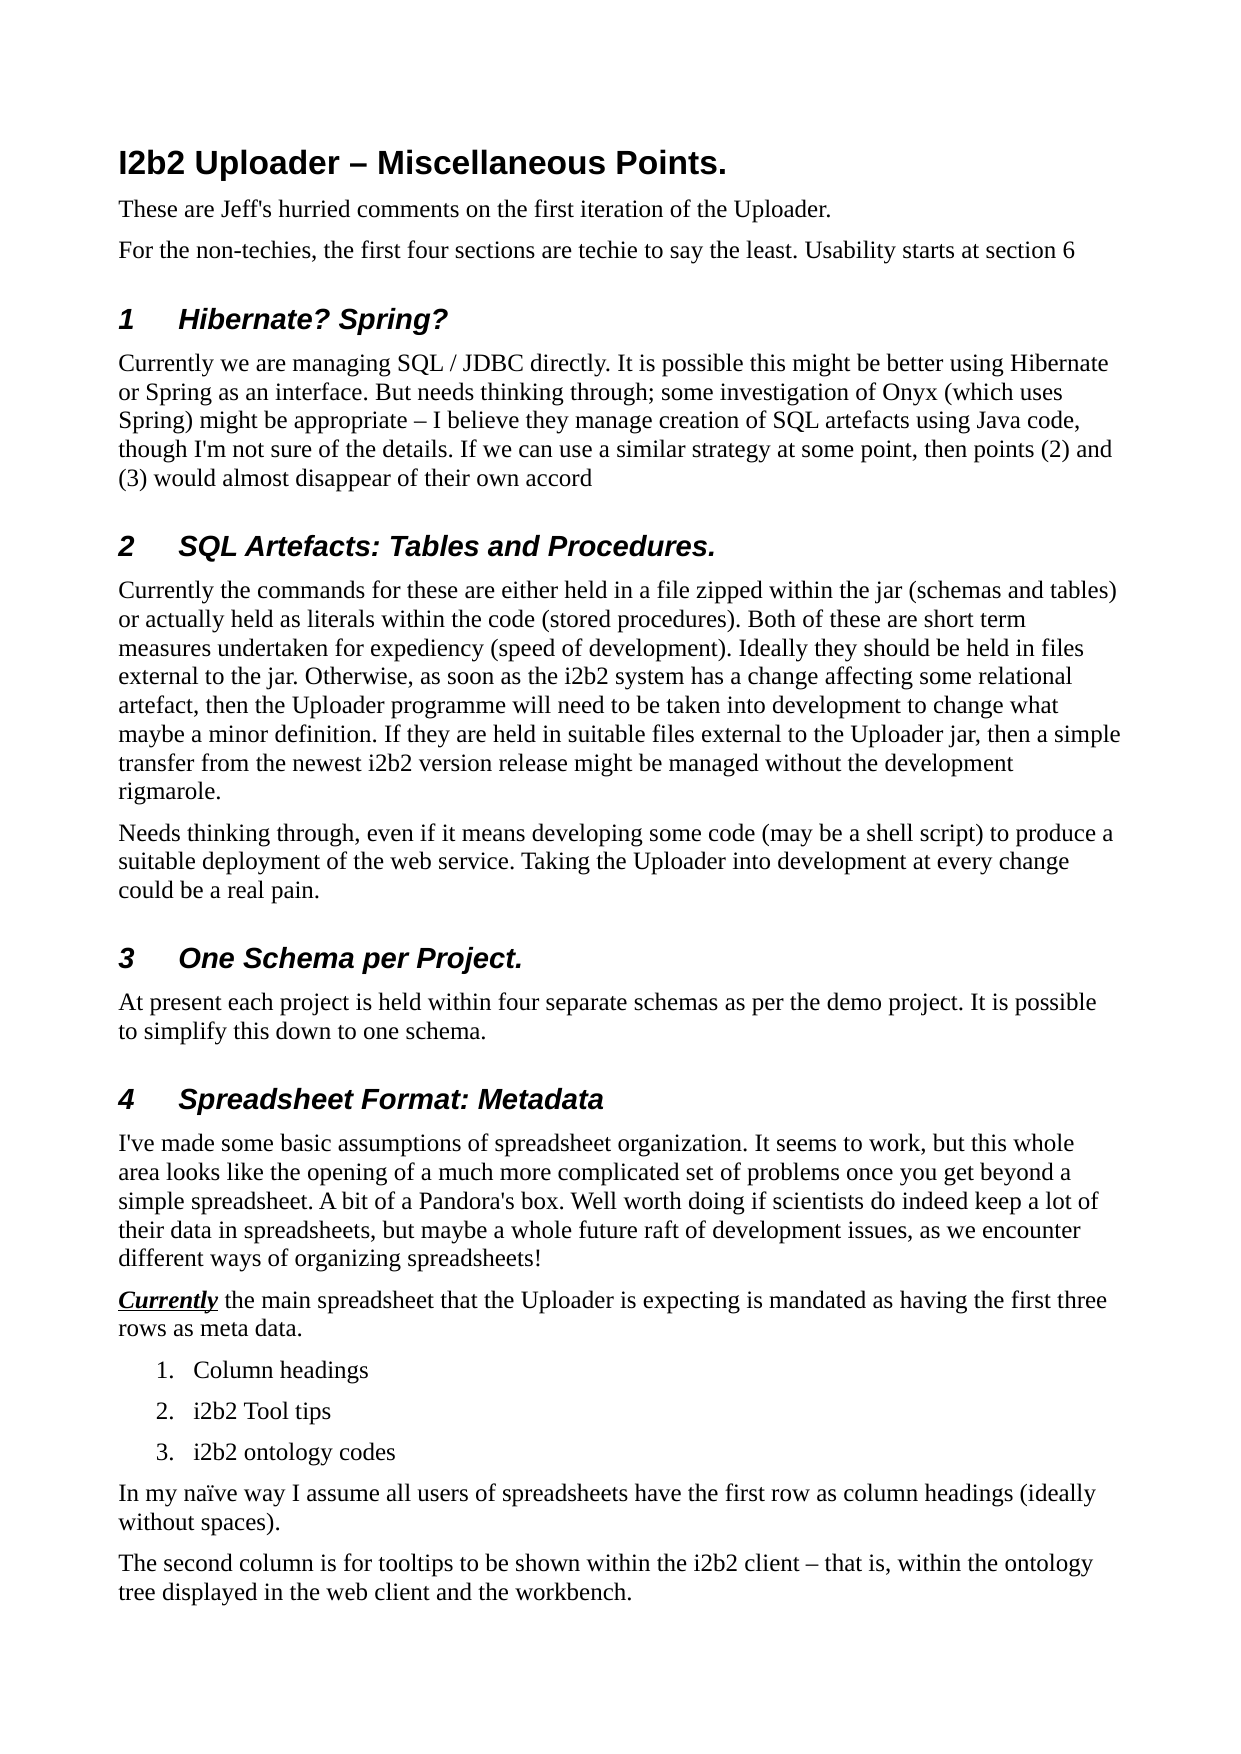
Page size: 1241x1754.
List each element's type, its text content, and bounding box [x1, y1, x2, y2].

text In my naïve way I assume all users of spreadsheets have the first row as column headings (ideally without spaces). [118, 1478, 1122, 1536]
text Currently we are managing SQL / JDBC directly. It is possible this might be better using Hibernate or Spring as an interface. But needs thinking through; some investigation of Onyx (which uses Spring) might be appropriate – I believe they manage creation of SQL artefacts using Java code, though I'm not sure of the details. If we can use a similar strategy at some point, then points (2) and (3) would almost disappear of their own accord [118, 348, 1122, 492]
list i2b2 Tool tips [156, 1396, 1122, 1425]
subtitle One Schema per Project. [118, 941, 1122, 975]
text For the non-techies, the first four sections are techie to say the least. Usability starts at section 6 [118, 236, 1122, 264]
subtitle SQL Artefacts: Tables and Procedures. [118, 529, 1122, 563]
subtitle Hibernate? Spring? [118, 302, 1122, 335]
list i2b2 ontology codes [156, 1437, 1122, 1466]
text The second column is for tooltips to be shown within the i2b2 client – that is, within the ontology tree displayed in the web client and the workbench. [118, 1548, 1122, 1606]
subtitle I2b2 Uploader – Miscellaneous Points. [118, 143, 1122, 182]
text I've made some basic assumptions of spreadsheet organization. It seems to work, but this whole area looks like the opening of a much more complicated set of problems once you get beyond a simple spreadsheet. A bit of a Pandora's box. Well worth doing if scientists do indeed keep a lot of their data in spreadsheets, but maybe a whole future raft of development issues, as we encounter different ways of organizing spreadsheets! [118, 1128, 1122, 1272]
subtitle Spreadsheet Format: Metadata [118, 1082, 1122, 1116]
text These are Jeff's hurried comments on the first iteration of the Uploader. [118, 194, 1122, 223]
text Currently the main spreadsheet that the Uploader is expecting is mandated as having the first three rows as meta data. [118, 1285, 1122, 1342]
text Currently the commands for these are either held in a file zipped within the jar (schemas and tables) or actually held as literals within the code (stored procedures). Both of these are short term measures undertaken for expediency (speed of development). Ideally they should be held in files external to the jar. Otherwise, as soon as the i2b2 system has a change affecting some relational artefact, then the Uploader programme will need to be taken into development to change what maybe a minor definition. If they are held in suitable files external to the Uploader jar, then a simple transfer from the newest i2b2 version release might be managed without the development rigmarole. [118, 575, 1122, 805]
text At present each project is held within four separate schemas as per the demo project. It is possible to simplify this down to one schema. [118, 987, 1122, 1045]
list Column headings [156, 1355, 1122, 1383]
text Needs thinking through, even if it means developing some code (may be a shell script) to produce a suitable deployment of the web service. Taking the Uploader into development at every change could be a real pain. [118, 818, 1122, 904]
